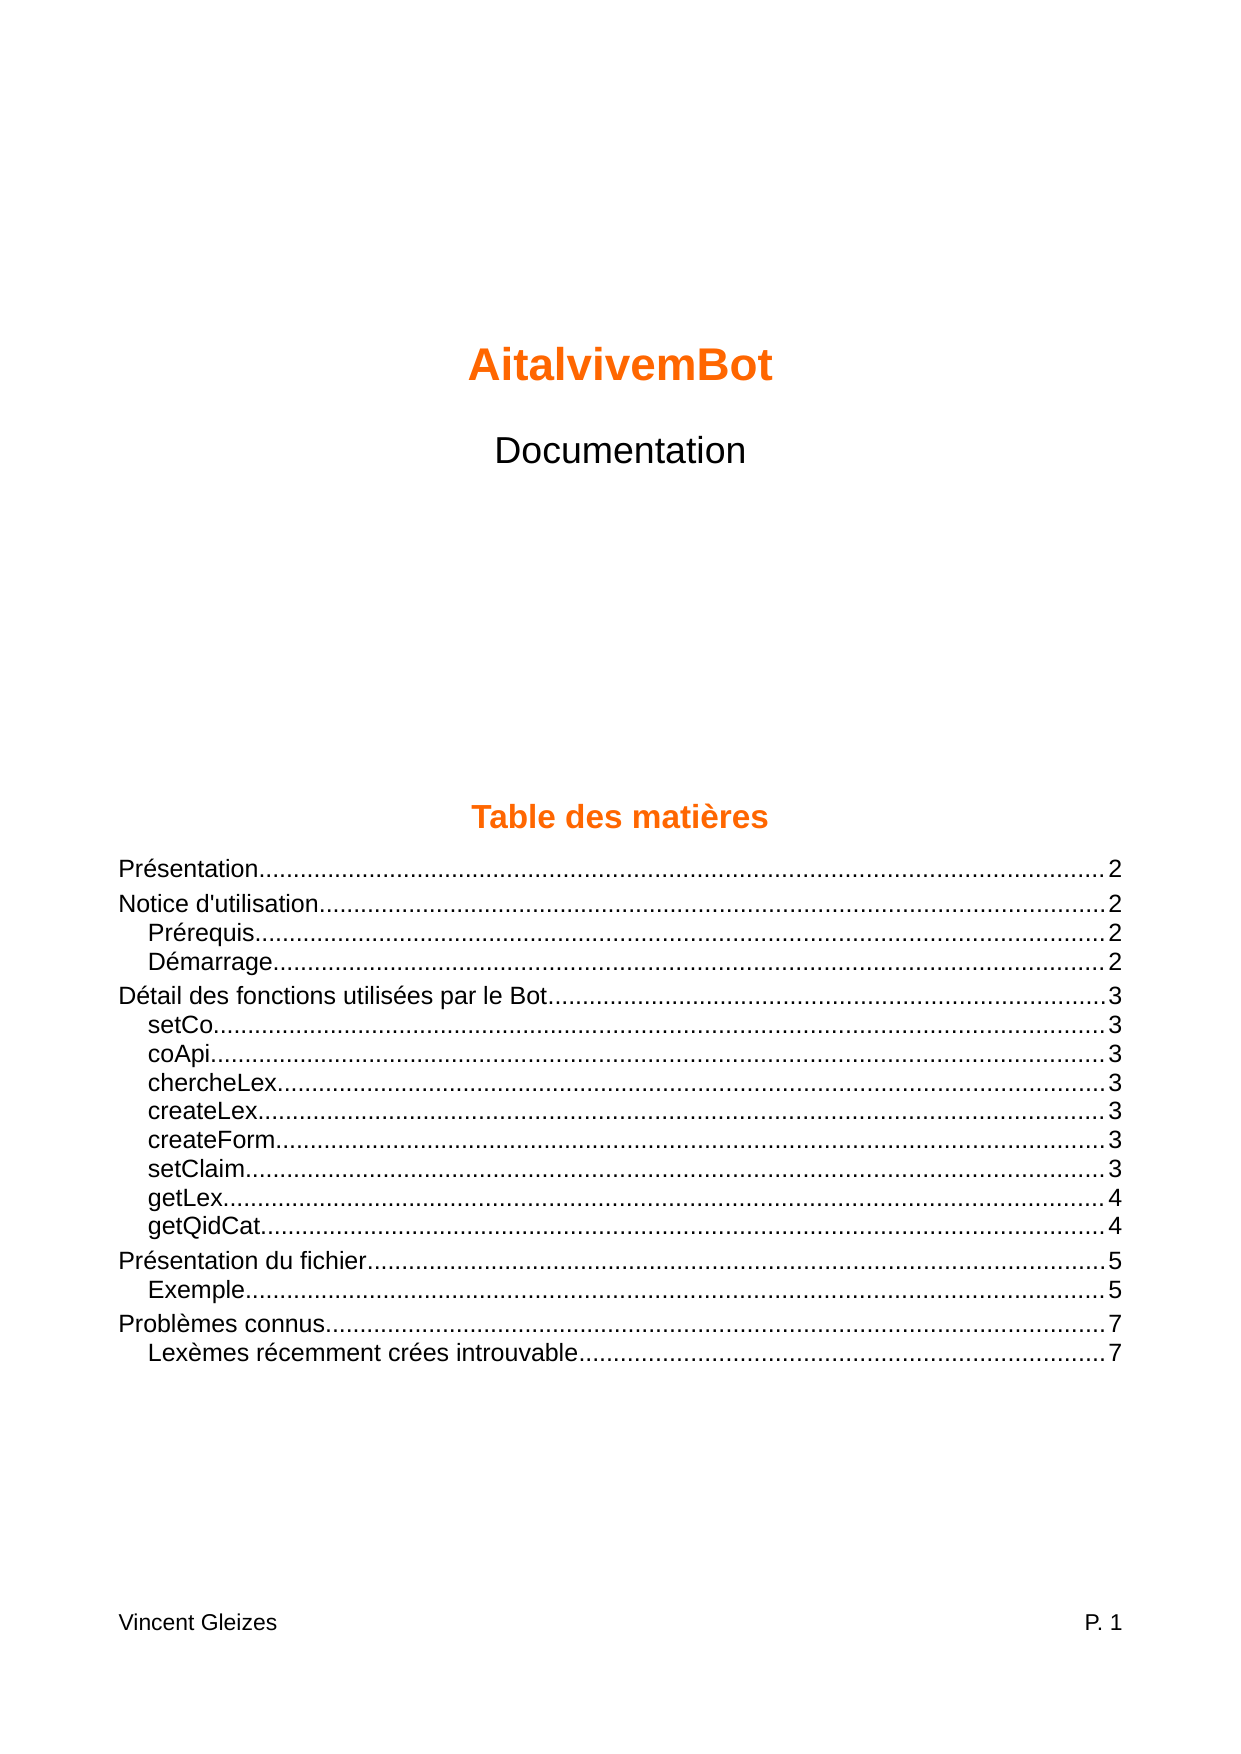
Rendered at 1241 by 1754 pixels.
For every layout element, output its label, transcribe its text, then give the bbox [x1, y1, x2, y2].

text Démarrage 2 [148, 947, 1122, 975]
text Présentation du fichier 5 [118, 1246, 1122, 1275]
text coApi 3 [148, 1039, 1122, 1067]
subtitle AitalvivemBot [118, 338, 1122, 391]
text setCo 3 [148, 1010, 1122, 1039]
text Problèmes connus 7 [118, 1309, 1122, 1338]
text setClaim 3 [148, 1154, 1122, 1182]
subtitle Table des matières [118, 797, 1122, 836]
text Détail des fonctions utilisées par le Bot 3 [118, 981, 1122, 1010]
text createForm 3 [148, 1125, 1122, 1154]
text Exemple 5 [148, 1275, 1122, 1303]
text chercheLex 3 [148, 1067, 1122, 1096]
text createLex 3 [148, 1096, 1122, 1125]
text Lexèmes récemment crées introuvable 7 [148, 1338, 1122, 1367]
text Notice d'utilisation 2 [118, 889, 1122, 918]
subtitle Documentation [118, 428, 1122, 471]
text Présentation 2 [118, 854, 1122, 883]
text Prérequis 2 [148, 918, 1122, 947]
text getLex 4 [148, 1182, 1122, 1211]
text getQidCat 4 [148, 1211, 1122, 1240]
